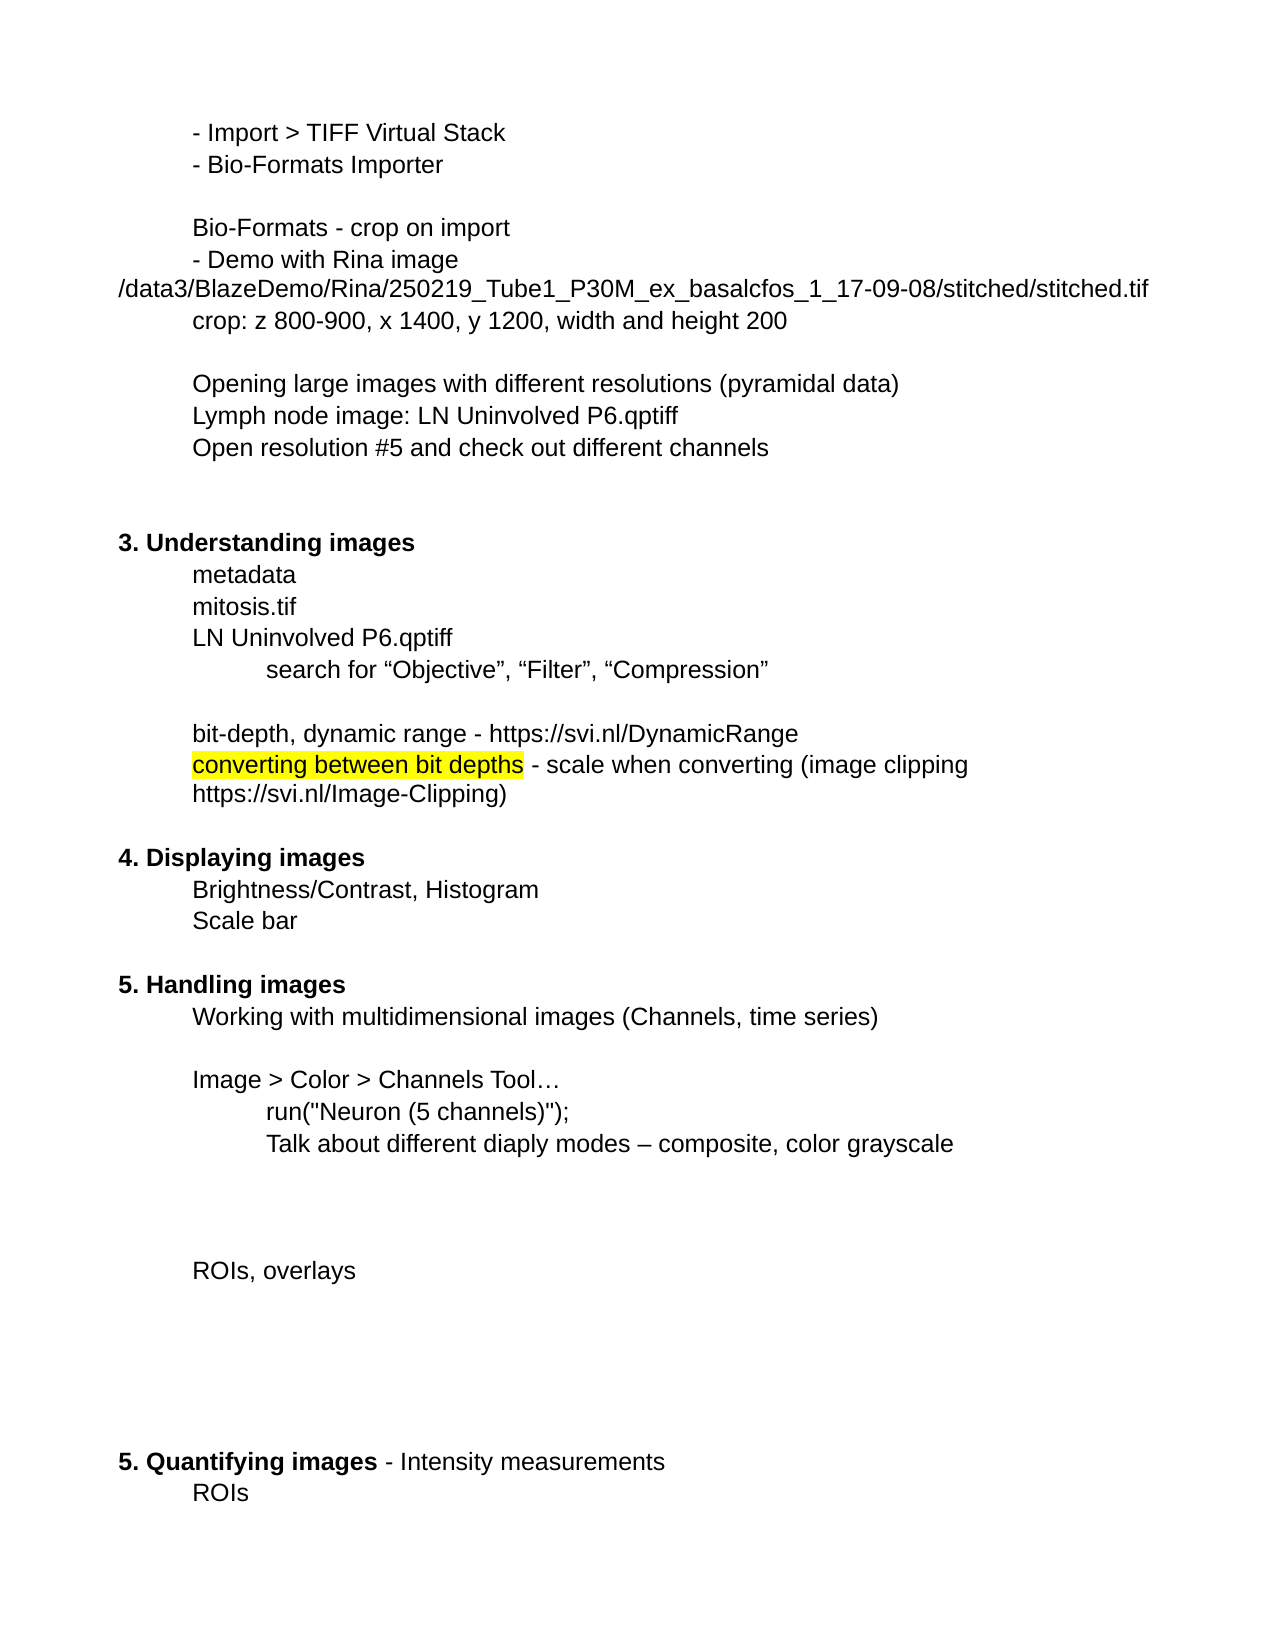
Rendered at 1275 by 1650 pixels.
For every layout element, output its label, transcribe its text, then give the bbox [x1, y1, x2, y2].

text 4. Displaying images [118, 843, 1157, 872]
text run("Neuron (5 channels)"); [118, 1097, 1157, 1126]
text Image > Color > Channels Tool… [118, 1065, 1157, 1094]
text - Demo with Rina image /data3/BlazeDemo/Rina/250219_Tube1_P30M_ex_basalcfos_1_17-09-08/stitched/stitched.tif [118, 245, 1157, 303]
text Scale bar [118, 906, 1157, 935]
text Bio-Formats - crop on import [118, 213, 1157, 242]
text Brightness/Contrast, Histogram [118, 874, 1157, 903]
text Opening large images with different resolutions (pyramidal data) [192, 369, 1157, 398]
text Open resolution #5 and check out different channels [192, 433, 1157, 462]
text ROIs [118, 1478, 1157, 1507]
text Working with multidimensional images (Channels, time series) [118, 1002, 1157, 1030]
text - Bio-Formats Importer [192, 150, 1157, 179]
text Talk about different diaply modes – composite, color grayscale [118, 1129, 1157, 1157]
text 5. Handling images [118, 970, 1157, 999]
text bit-depth, dynamic range - https://svi.nl/DynamicRange [192, 719, 1157, 747]
text 3. Understanding images [118, 528, 1157, 557]
text 5. Quantifying images - Intensity measurements [118, 1446, 1157, 1475]
text LN Uninvolved P6.qptiff [192, 623, 1157, 652]
text crop: z 800-900, x 1400, y 1200, width and height 200 [118, 306, 1157, 334]
text metadata [192, 560, 1157, 589]
text mitosis.tif [192, 592, 1157, 620]
text converting between bit depths - scale when converting (image clipping https://svi.nl/Image-Clipping) [192, 751, 1157, 808]
text - Import > TIFF Virtual Stack [192, 118, 1157, 147]
text search for “Objective”, “Filter”, “Compression” [192, 655, 1157, 684]
text Lymph node image: LN Uninvolved P6.qptiff [192, 401, 1157, 430]
text ROIs, overlays [118, 1256, 1157, 1284]
